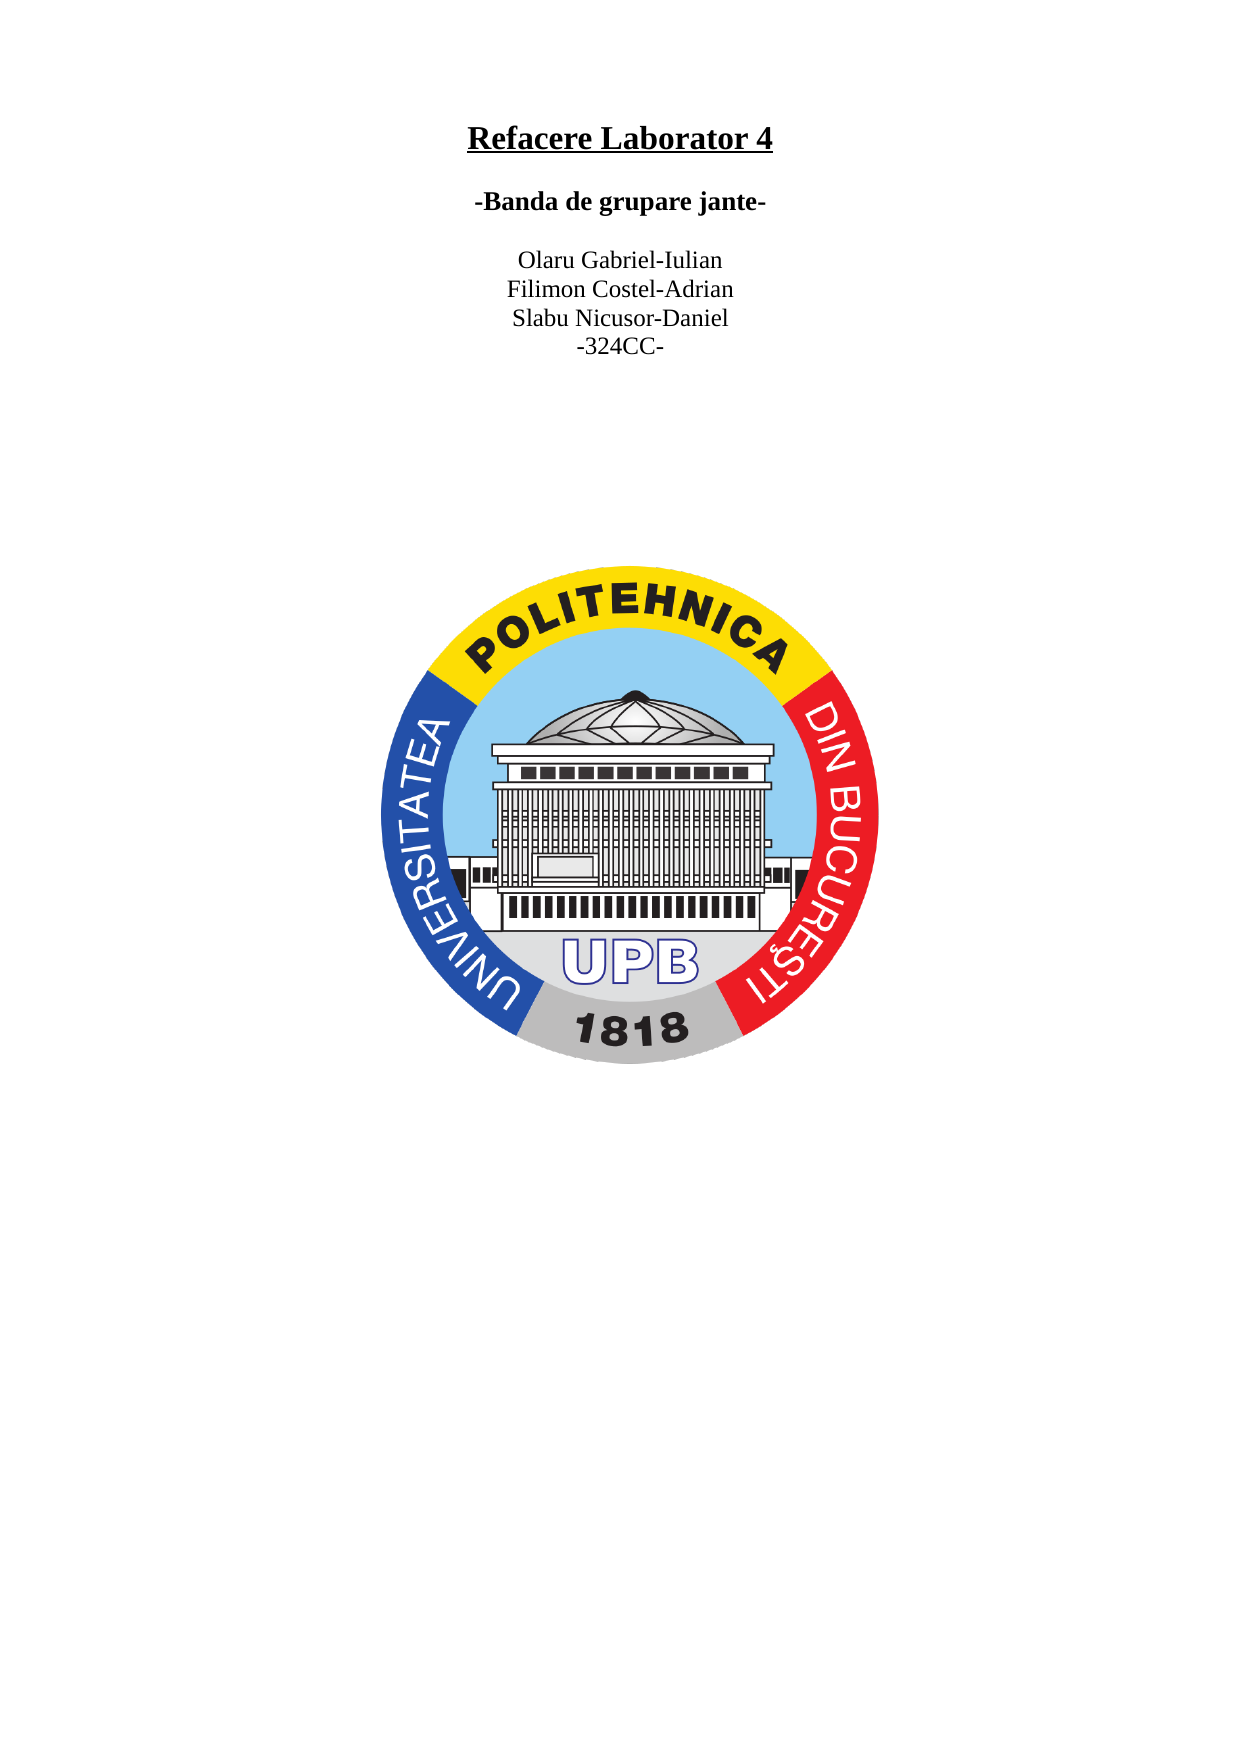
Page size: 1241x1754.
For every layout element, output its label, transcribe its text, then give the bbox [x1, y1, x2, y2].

text Slabu Nicusor-Daniel [118, 303, 1122, 331]
text Olaru Gabriel-Iulian [118, 245, 1122, 274]
text -Banda de grupare jante- [118, 185, 1122, 216]
text -324CC- [118, 331, 1122, 360]
text Refacere Laborator 4 [118, 118, 1122, 156]
text Filimon Costel-Adrian [118, 274, 1122, 303]
picture [377, 562, 882, 1067]
